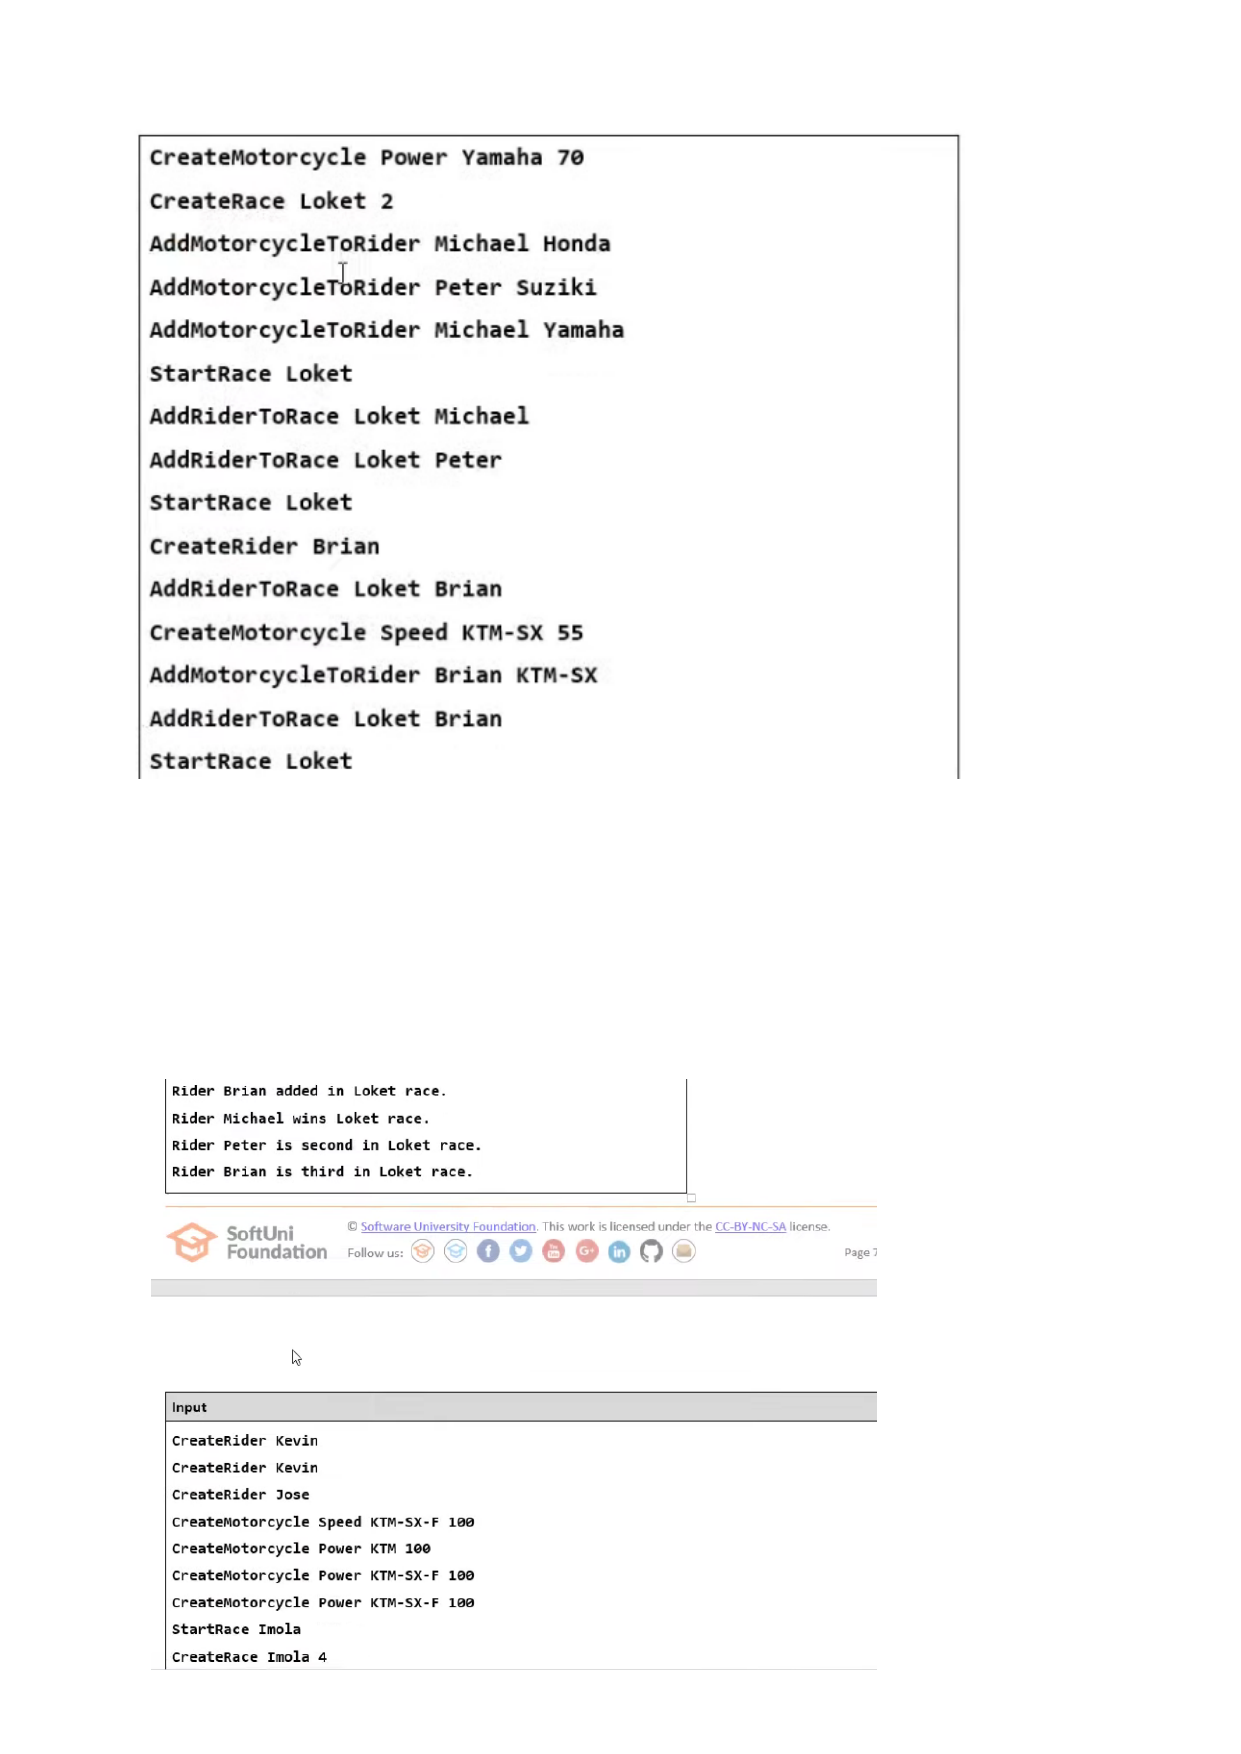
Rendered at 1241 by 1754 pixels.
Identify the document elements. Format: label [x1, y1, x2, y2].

picture [151, 1079, 877, 1670]
picture [129, 121, 966, 779]
